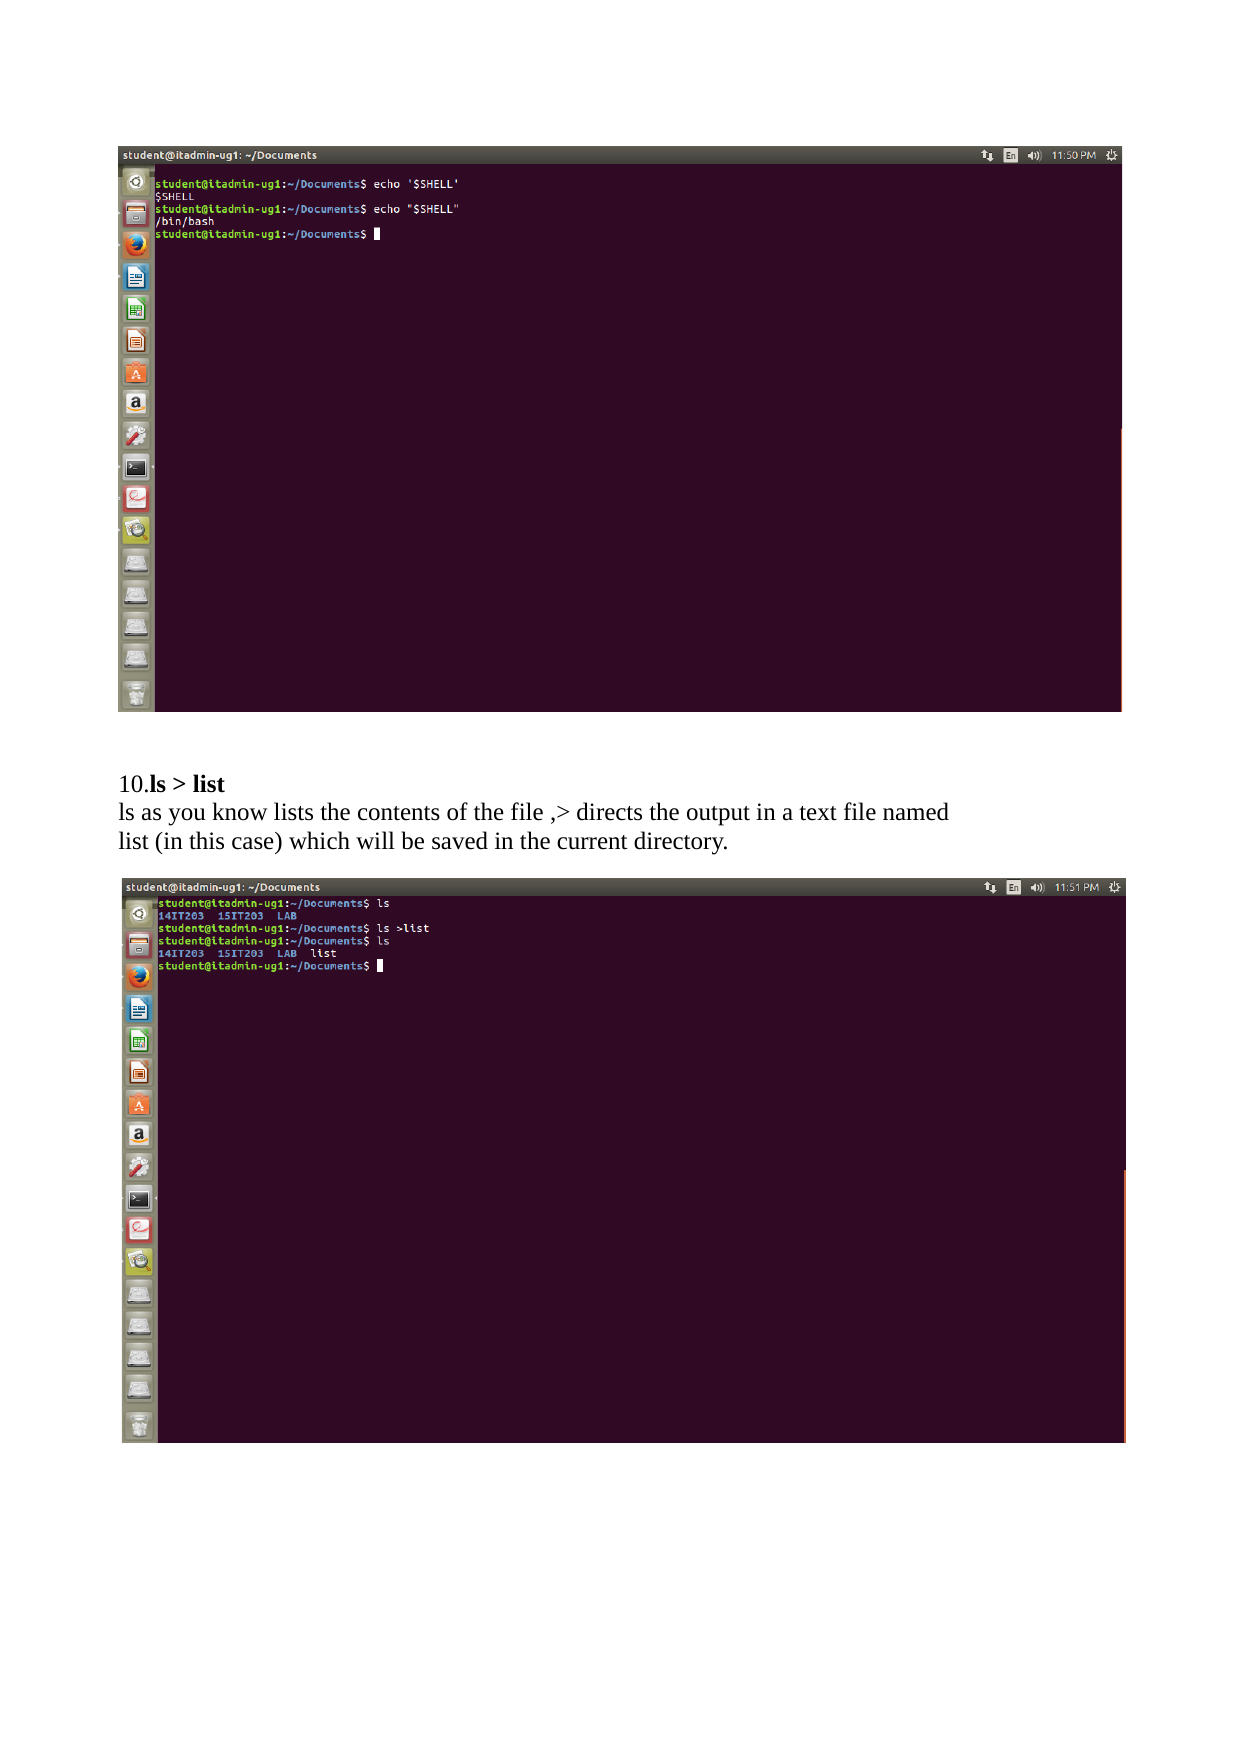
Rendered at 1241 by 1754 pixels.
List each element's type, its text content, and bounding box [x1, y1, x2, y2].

text list (in this case) which will be saved in the current directory. [118, 826, 1122, 855]
text ls as you know lists the contents of the file ,> directs the output in a text file named [118, 797, 1122, 826]
picture [118, 146, 1123, 712]
text 10.ls > list [118, 769, 1122, 797]
picture [121, 878, 1126, 1443]
